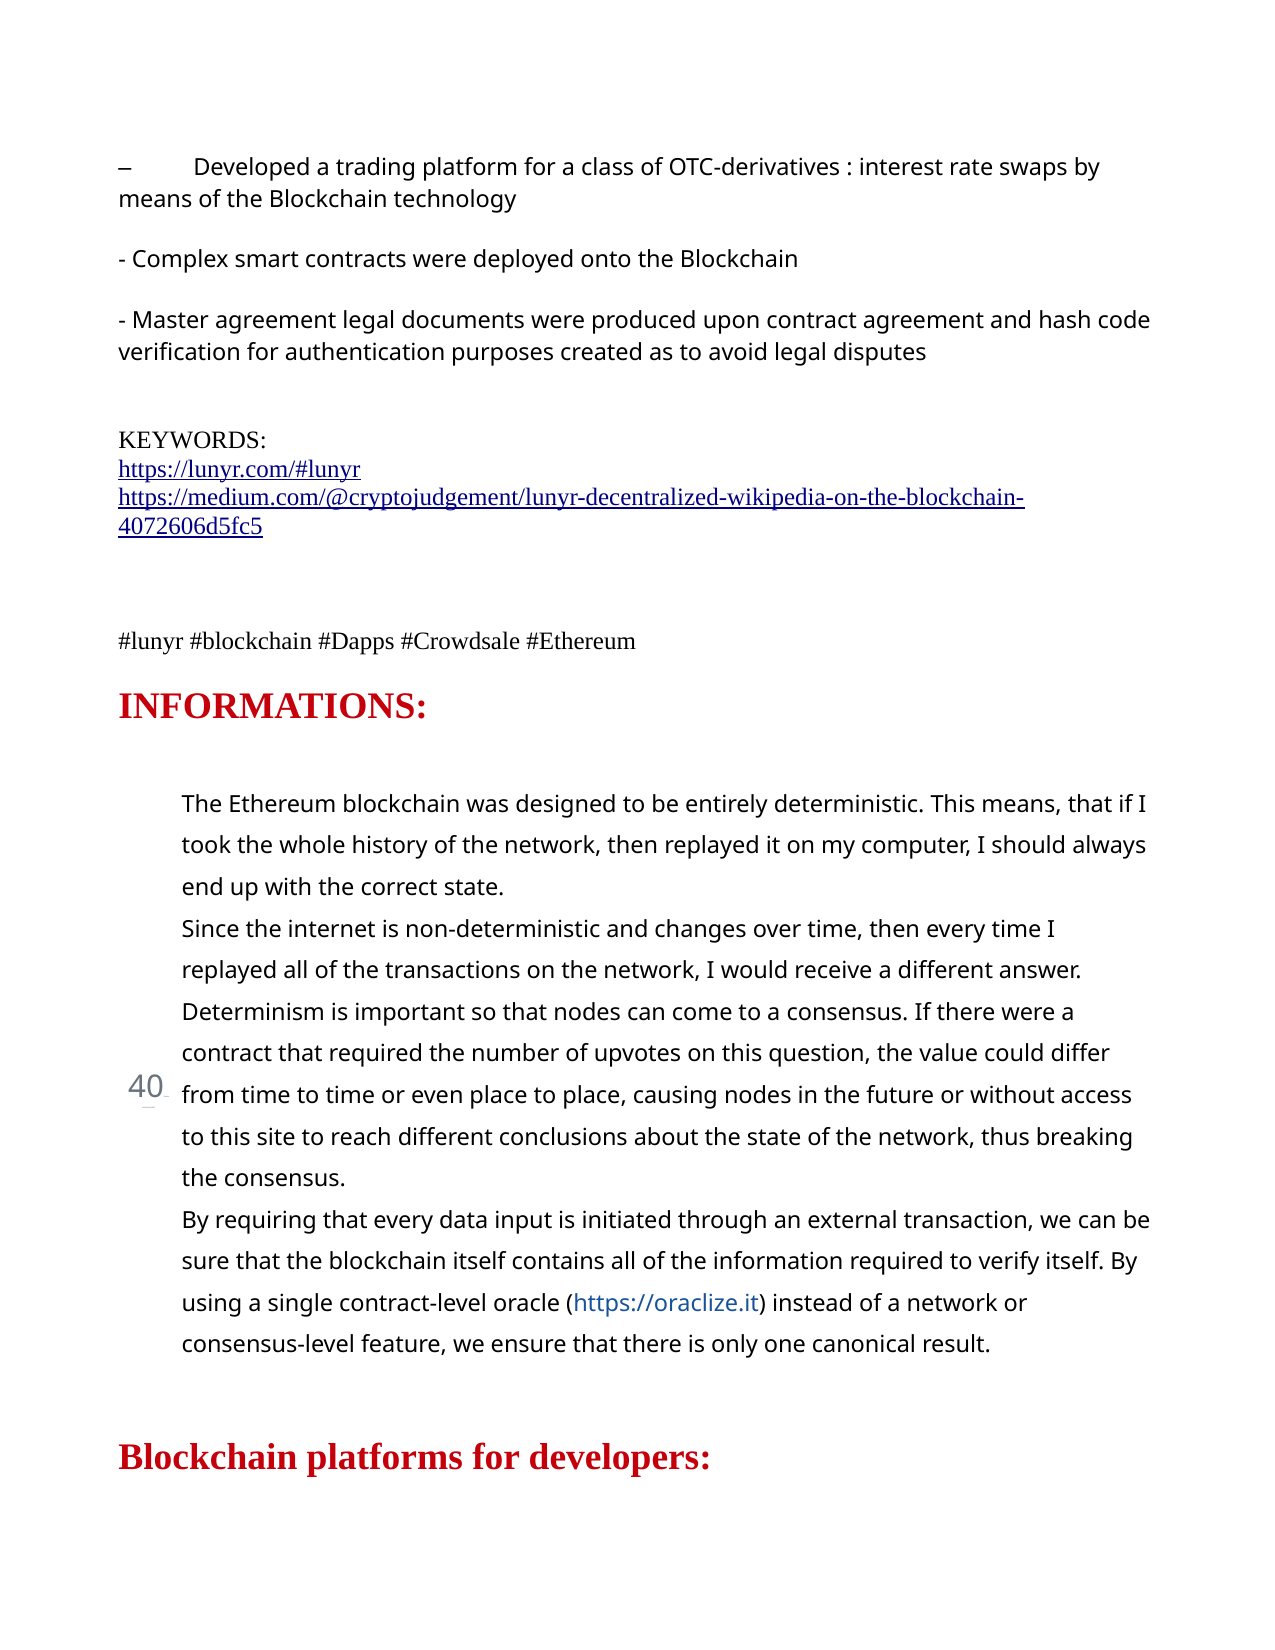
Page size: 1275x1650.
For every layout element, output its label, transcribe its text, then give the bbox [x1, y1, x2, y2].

text Blockchain platforms for developers: [118, 1434, 1157, 1477]
text https://lunyr.com/#lunyr [118, 454, 1157, 482]
text KEYWORDS: [118, 425, 1157, 454]
text https://medium.com/@cryptojudgement/lunyr-decentralized-wikipedia-on-the-blockchain-4072606d5fc5 [118, 482, 1157, 540]
text INFORMATIONS: [118, 684, 1157, 727]
table_header 40down voteaccepted [118, 784, 178, 1362]
list Developed a trading platform for a class of OTC-derivatives : interest rate swaps by means of the Blockchain technology [118, 150, 1157, 214]
text #lunyr #blockchain #Dapps #Crowdsale #Ethereum [118, 626, 1157, 655]
list - Master agreement legal documents were produced upon contract agreement and hash code verification for authentication purposes created as to avoid legal disputes [118, 275, 1157, 367]
table_header The Ethereum blockchain was designed to be entirely deterministic. This means, that if I took the whole history of the network, then replayed it on my computer, I should always end up with the correct state. Since the internet is non-deterministic and changes over time, then every time I replayed all of the transactions on the network, I would receive a different answer. Determinism is important so that nodes can come to a consensus. If there were a contract that required the number of upvotes on this question, the value could differ from time to time or even place to place, causing nodes in the future or without access to this site to reach different conclusions about the state of the network, thus breaking the consensus. By requiring that every data input is initiated through an external transaction, we can be sure that the blockchain itself contains all of the information required to verify itself. By using a single contract-level oracle (https://oraclize.it) instead of a network or consensus-level feature, we ensure that there is only one canonical result. [179, 784, 1157, 1362]
list - Complex smart contracts were deployed onto the Blockchain [118, 214, 1157, 275]
